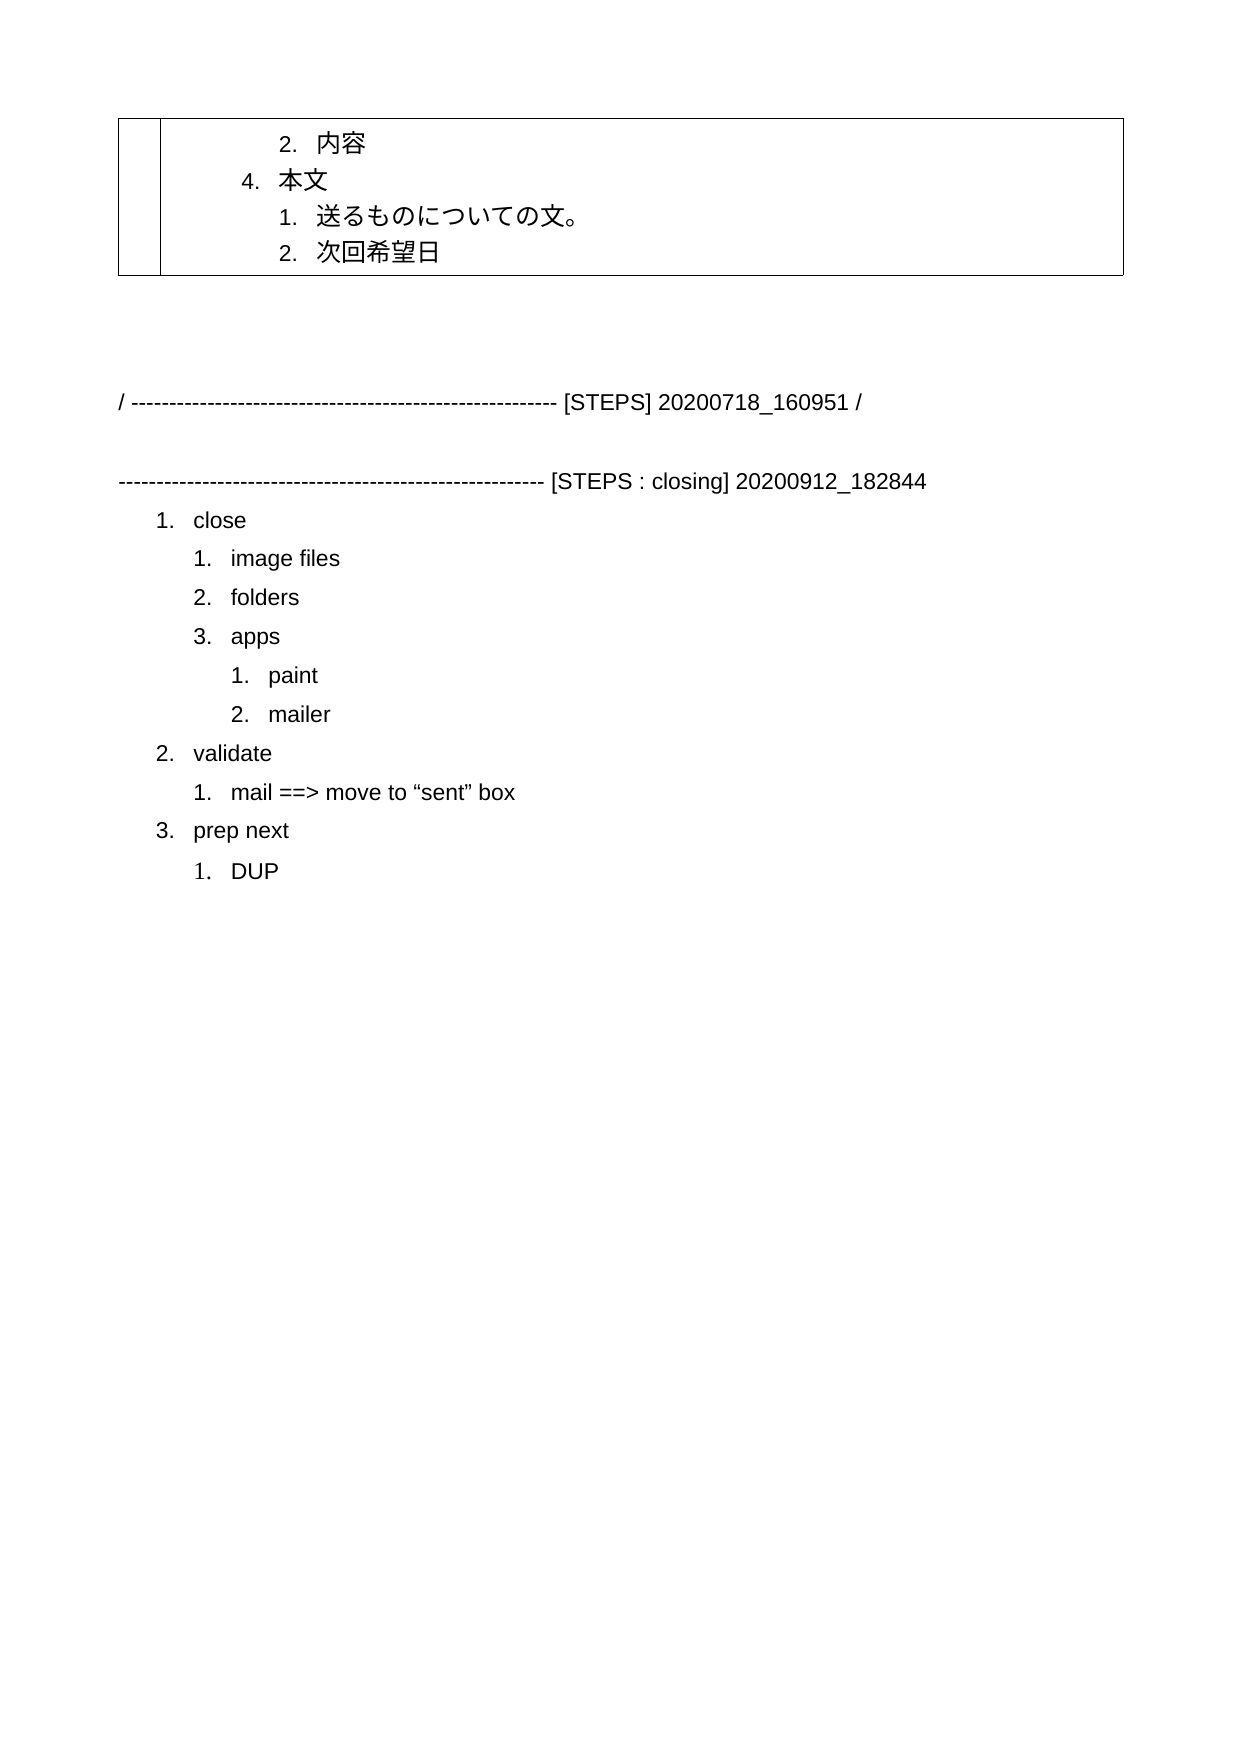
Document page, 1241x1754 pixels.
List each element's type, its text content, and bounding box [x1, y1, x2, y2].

list close [156, 507, 1122, 533]
table_cell email start mailer new mail C – S – a > choose file > Ret (append) open ==> appended files (日報、交通費) C/P 本文 タイトル “send” : “yoko” > Ret (autofill) validate append ==> 2 files subject 期間 内容 ==> “/ XXX】” C – Ret (send) validate attached files 宛先 タイトル 期間 内容 本文 送るものについての文。 次回希望日 [161, 119, 1123, 275]
list mailer [231, 701, 1122, 727]
list prep next [156, 817, 1122, 844]
list DUP [193, 856, 1122, 914]
list apps [193, 623, 1122, 649]
list mail ==> move to “sent” box [193, 778, 1122, 805]
table_cell [119, 119, 160, 275]
text / -------------------------------------------------------- [STEPS] 20200718_160951 / [118, 388, 1122, 415]
text -------------------------------------------------------- [STEPS : closing] 20200912_182844 [118, 468, 1122, 494]
list folders [193, 584, 1122, 611]
list validate [156, 740, 1122, 766]
list image files [193, 545, 1122, 572]
list paint [231, 662, 1122, 688]
